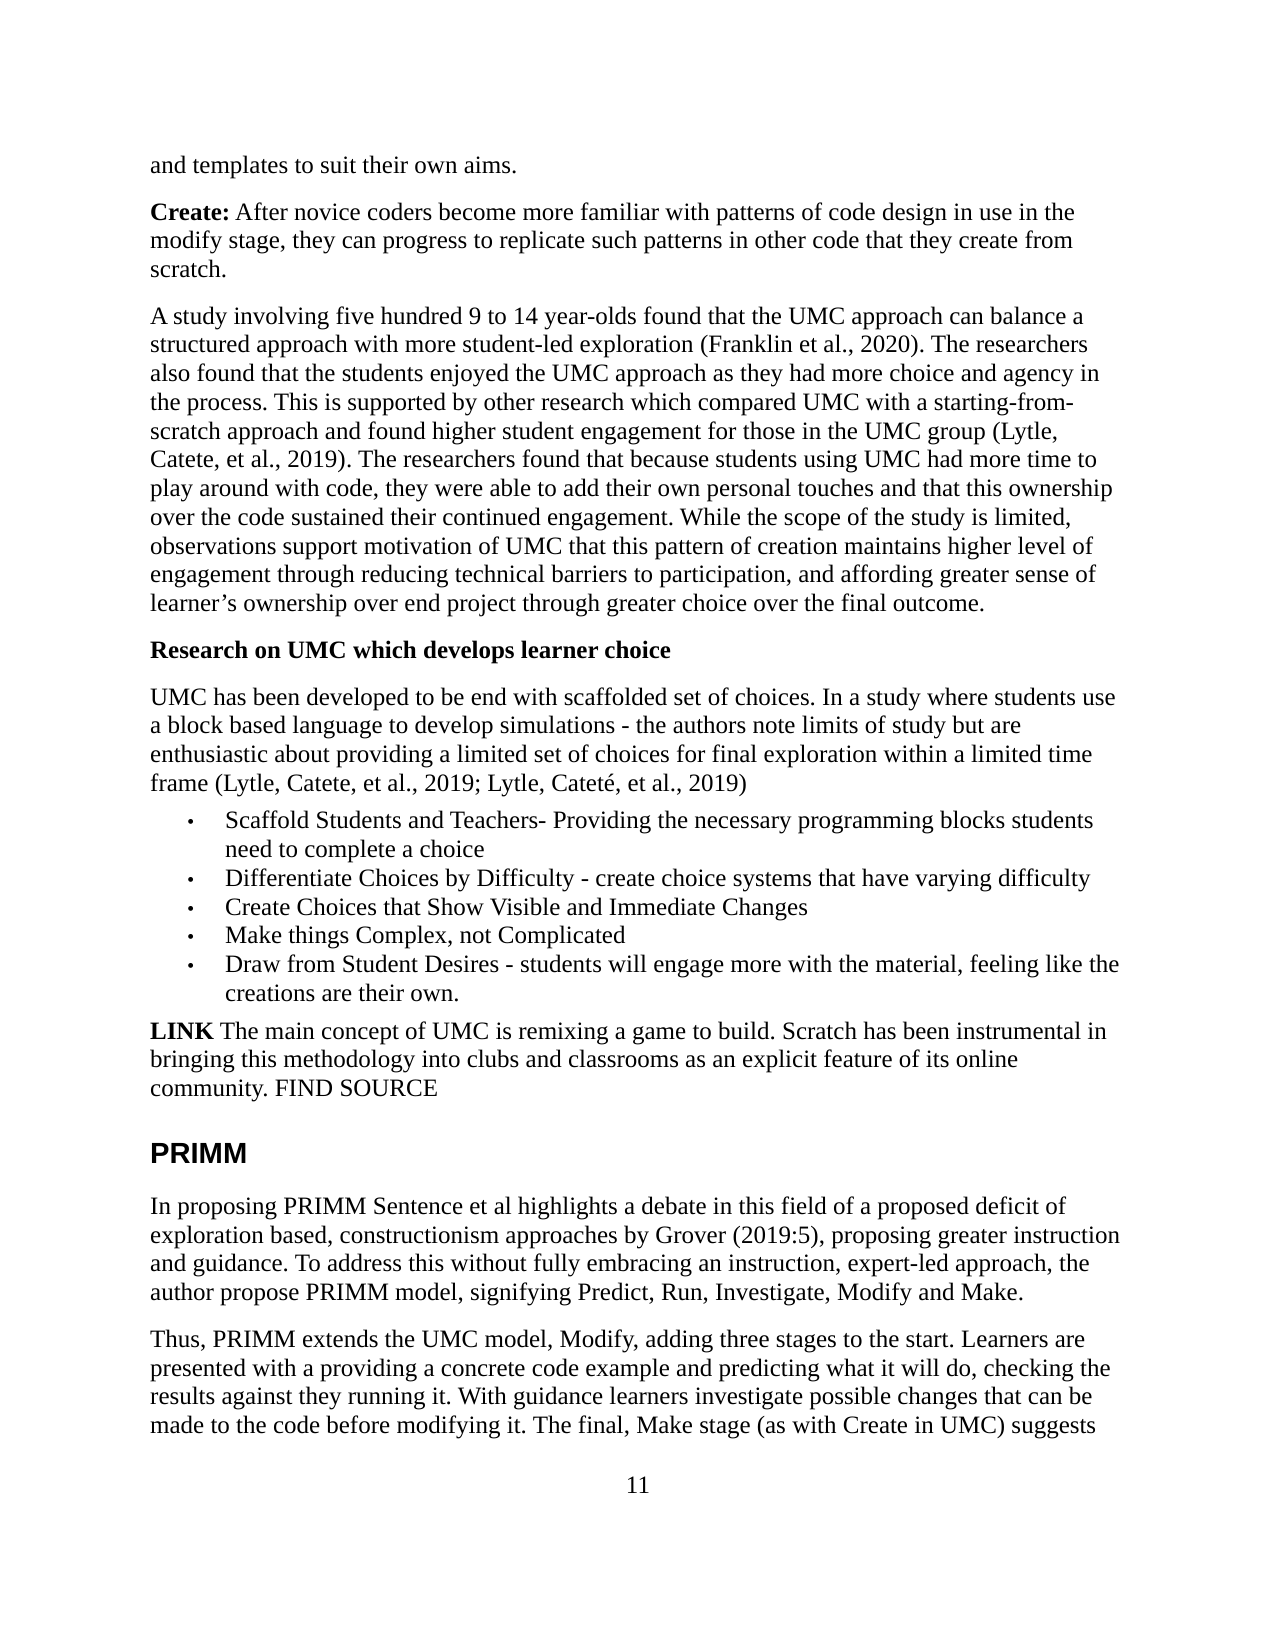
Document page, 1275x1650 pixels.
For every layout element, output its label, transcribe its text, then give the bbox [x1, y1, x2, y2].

list Draw from Student Desires - students will engage more with the material, feeling like the creations are their own. [187, 949, 1125, 1007]
list Create Choices that Show Visible and Immediate Changes [187, 892, 1125, 921]
text UMC has been developed to be end with scaffolded set of choices. In a study where students use a block based language to develop simulations - the authors note limits of study but are enthusiastic about providing a limited set of choices for final exploration within a limited time frame (Lytle, Catete, et al., 2019; Lytle, Cateté, et al., 2019) [150, 682, 1125, 797]
text A study involving five hundred 9 to 14 year-olds found that the UMC approach can balance a structured approach with more student-led exploration (Franklin et al., 2020). The researchers also found that the students enjoyed the UMC approach as they had more choice and agency in the process. This is supported by other research which compared UMC with a starting-from-scratch approach and found higher student engagement for those in the UMC group (Lytle, Catete, et al., 2019). The researchers found that because students using UMC had more time to play around with code, they were able to add their own personal touches and that this ownership over the code sustained their continued engagement. While the scope of the study is limited, observations support motivation of UMC that this pattern of creation maintains higher level of engagement through reducing technical barriers to participation, and affording greater sense of learner’s ownership over end project through greater choice over the final outcome. [150, 301, 1125, 617]
subtitle PRIMM [150, 1136, 1125, 1169]
list Differentiate Choices by Difficulty - create choice systems that have varying difficulty [187, 863, 1125, 892]
text Research on UMC which develops learner choice [150, 635, 1125, 664]
text Thus, PRIMM extends the UMC model, Modify, adding three stages to the start. Learners are presented with a providing a concrete code example and predicting what it will do, checking the results against they running it. With guidance learners investigate possible changes that can be made to the code before modifying it. The final, Make stage (as with Create in UMC) suggests [150, 1324, 1125, 1439]
text In proposing PRIMM Sentence et al highlights a debate in this field of a proposed deficit of exploration based, constructionism approaches by Grover (2019:5), proposing greater instruction and guidance. To address this without fully embracing an instruction, expert-led approach, the author propose PRIMM model, signifying Predict, Run, Investigate, Modify and Make. [150, 1191, 1125, 1306]
text LINK The main concept of UMC is remixing a game to build. Scratch has been instrumental in bringing this methodology into clubs and classrooms as an explicit feature of its online community. FIND SOURCE [150, 1016, 1125, 1102]
text and templates to suit their own aims. [150, 150, 1125, 179]
list Make things Complex, not Complicated [187, 921, 1125, 949]
list Scaffold Students and Teachers- Providing the necessary programming blocks students need to complete a choice [187, 806, 1125, 863]
text Create: After novice coders become more familiar with patterns of code design in use in the modify stage, they can progress to replicate such patterns in other code that they create from scratch. [150, 197, 1125, 283]
